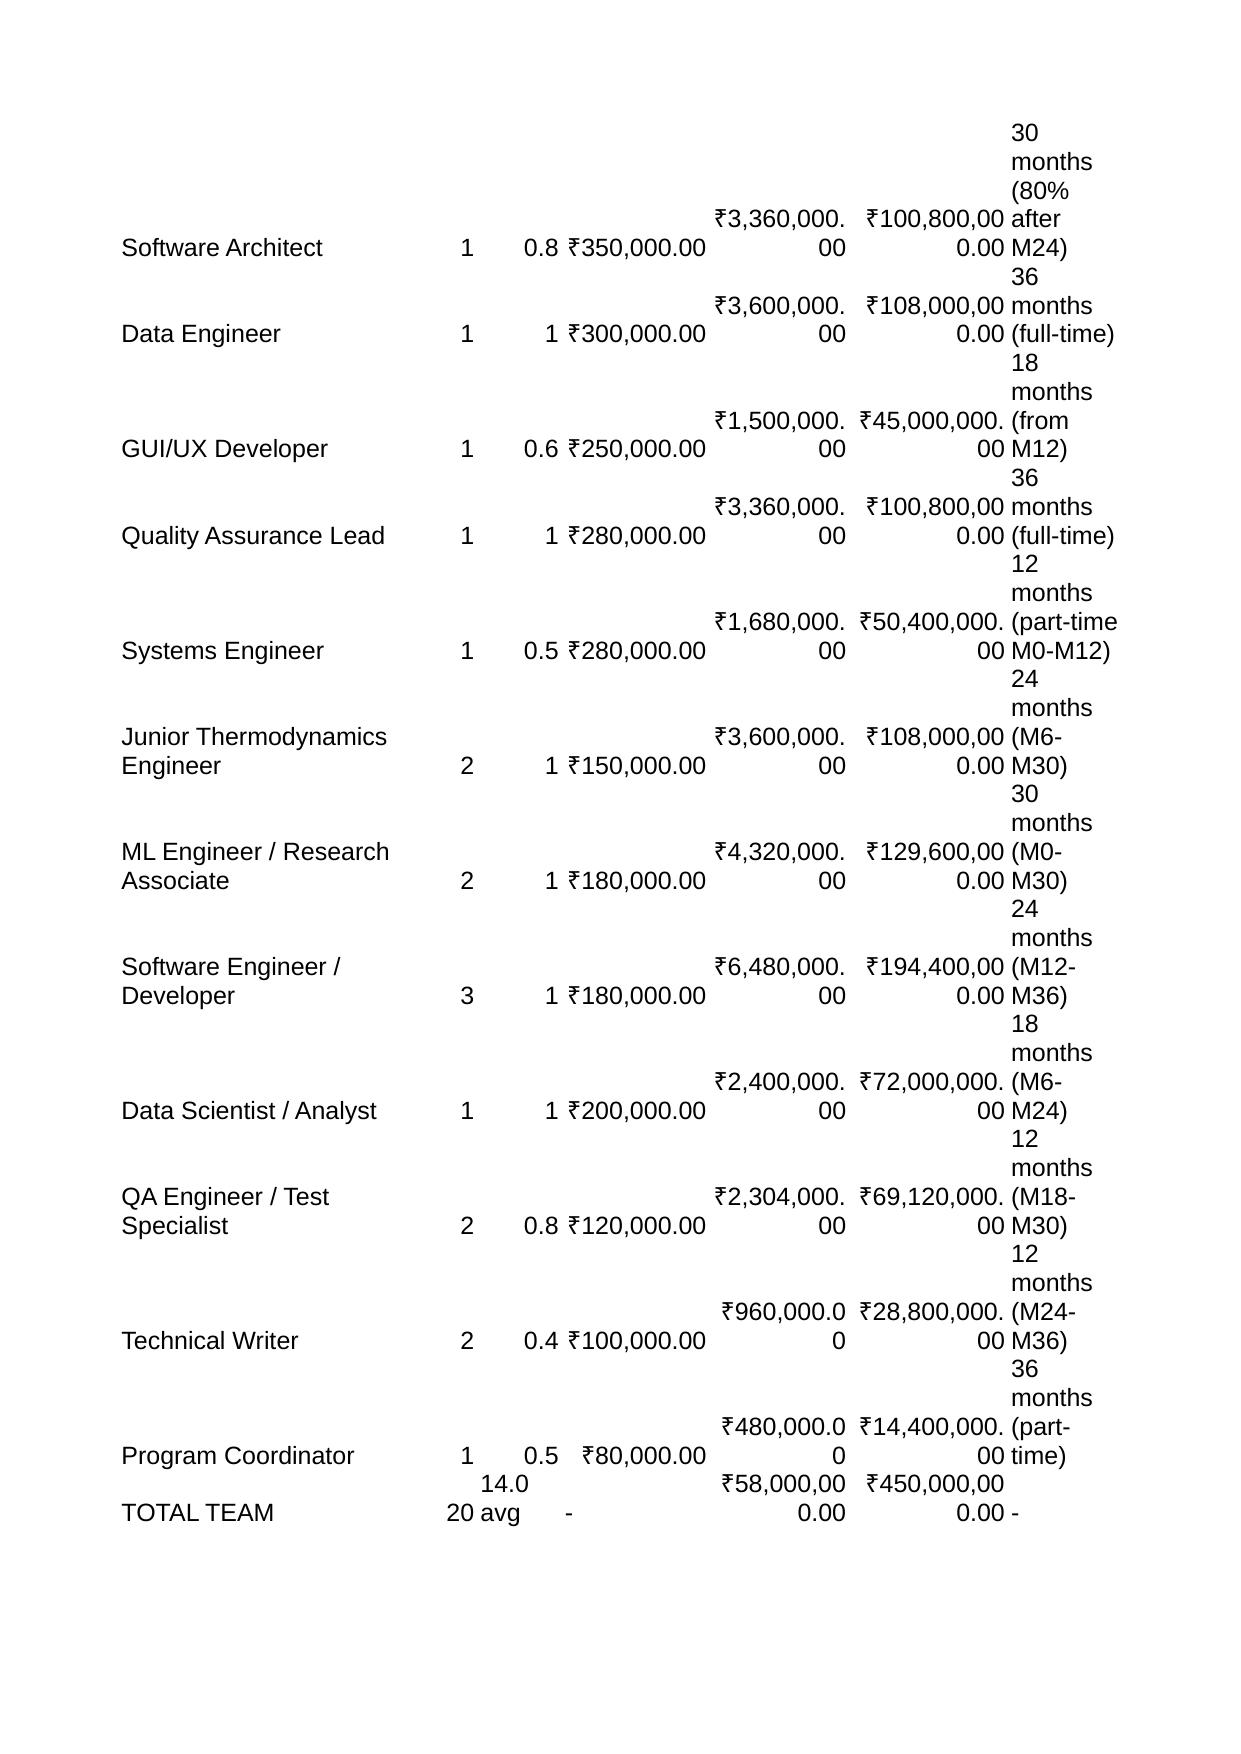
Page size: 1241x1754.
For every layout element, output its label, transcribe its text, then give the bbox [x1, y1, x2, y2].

table_cell 1 [477, 1009, 561, 1124]
table_cell ₹58,000,000.00 [709, 1469, 849, 1527]
table_cell ₹6,480,000.00 [709, 894, 849, 1009]
table_cell 12 months (part-time M0-M12) [1008, 549, 1122, 664]
table_cell 36 months (full-time) [1008, 463, 1122, 549]
table_cell 0.5 [477, 549, 561, 664]
table_cell 12 months (M18-M30) [1008, 1124, 1122, 1239]
table_cell GUI/UX Developer [118, 348, 415, 463]
table_cell ₹150,000.00 [561, 664, 709, 779]
table_cell ₹28,800,000.00 [849, 1239, 1008, 1354]
table_cell 2 [415, 1239, 477, 1354]
table_cell Data Engineer [118, 262, 415, 348]
table_cell 0.8 [477, 1124, 561, 1239]
table_cell ₹1,680,000.00 [709, 549, 849, 664]
table_cell 36 months (full-time) [1008, 262, 1122, 348]
table_cell 0.6 [477, 348, 561, 463]
table_cell ₹280,000.00 [561, 549, 709, 664]
table_cell 12 months (M24-M36) [1008, 1239, 1122, 1354]
table_cell ₹120,000.00 [561, 1124, 709, 1239]
table_cell ₹108,000,000.00 [849, 664, 1008, 779]
table_cell ₹1,500,000.00 [709, 348, 849, 463]
table_cell 20 [415, 1469, 477, 1527]
table_cell ₹14,400,000.00 [849, 1354, 1008, 1469]
table_cell Program Coordinator [118, 1354, 415, 1469]
table_cell 3 [415, 894, 477, 1009]
table_cell - [1008, 1469, 1122, 1527]
table_cell 1 [477, 779, 561, 894]
table_cell ₹450,000,000.00 [849, 1469, 1008, 1527]
table_cell Software Architect [118, 118, 415, 262]
table_cell Systems Engineer [118, 549, 415, 664]
table_cell ₹69,120,000.00 [849, 1124, 1008, 1239]
table_cell ₹3,600,000.00 [709, 262, 849, 348]
table_cell 1 [415, 549, 477, 664]
table_cell ML Engineer / Research Associate [118, 779, 415, 894]
table_cell ₹180,000.00 [561, 894, 709, 1009]
table_cell ₹480,000.00 [709, 1354, 849, 1469]
table_cell ₹72,000,000.00 [849, 1009, 1008, 1124]
table_cell ₹180,000.00 [561, 779, 709, 894]
table_cell ₹50,400,000.00 [849, 549, 1008, 664]
table_cell 0.5 [477, 1354, 561, 1469]
table_cell ₹129,600,000.00 [849, 779, 1008, 894]
table_cell 24 months (M6-M30) [1008, 664, 1122, 779]
table_cell ₹100,000.00 [561, 1239, 709, 1354]
table_cell ₹80,000.00 [561, 1354, 709, 1469]
table_cell 30 months (80% after M24) [1008, 118, 1122, 262]
table_cell ₹250,000.00 [561, 348, 709, 463]
table_cell ₹4,320,000.00 [709, 779, 849, 894]
table_cell ₹300,000.00 [561, 262, 709, 348]
table_cell 0.8 [477, 118, 561, 262]
table_cell 30 months (M0-M30) [1008, 779, 1122, 894]
table_cell QA Engineer / Test Specialist [118, 1124, 415, 1239]
table_cell 2 [415, 779, 477, 894]
table_cell 2 [415, 664, 477, 779]
table_cell 1 [415, 118, 477, 262]
table_cell ₹45,000,000.00 [849, 348, 1008, 463]
table_cell Technical Writer [118, 1239, 415, 1354]
table_cell 1 [415, 1009, 477, 1124]
table_cell ₹100,800,000.00 [849, 118, 1008, 262]
table_cell 1 [415, 463, 477, 549]
table_cell ₹194,400,000.00 [849, 894, 1008, 1009]
table_cell TOTAL TEAM [118, 1469, 415, 1527]
table_cell 18 months (M6-M24) [1008, 1009, 1122, 1124]
table_cell ₹108,000,000.00 [849, 262, 1008, 348]
table_cell 1 [415, 1354, 477, 1469]
table_cell 1 [477, 262, 561, 348]
table_cell 1 [415, 262, 477, 348]
table_cell ₹350,000.00 [561, 118, 709, 262]
table_cell Junior Thermodynamics Engineer [118, 664, 415, 779]
table_cell ₹100,800,000.00 [849, 463, 1008, 549]
table_cell Quality Assurance Lead [118, 463, 415, 549]
table_cell ₹280,000.00 [561, 463, 709, 549]
table_cell 1 [477, 463, 561, 549]
table_cell ₹3,360,000.00 [709, 463, 849, 549]
table_cell 18 months (from M12) [1008, 348, 1122, 463]
table_cell - [561, 1469, 709, 1527]
table_cell ₹960,000.00 [709, 1239, 849, 1354]
table_cell ₹2,400,000.00 [709, 1009, 849, 1124]
table_cell ₹3,600,000.00 [709, 664, 849, 779]
table_cell 0.4 [477, 1239, 561, 1354]
table_cell ₹3,360,000.00 [709, 118, 849, 262]
table_cell ₹2,304,000.00 [709, 1124, 849, 1239]
table_cell Data Scientist / Analyst [118, 1009, 415, 1124]
table_cell ₹200,000.00 [561, 1009, 709, 1124]
table_cell 1 [477, 664, 561, 779]
table_cell 36 months (part-time) [1008, 1354, 1122, 1469]
table_cell 2 [415, 1124, 477, 1239]
table_cell 14.0 avg [477, 1469, 561, 1527]
table_cell 1 [477, 894, 561, 1009]
table_cell 1 [415, 348, 477, 463]
table_cell 24 months (M12-M36) [1008, 894, 1122, 1009]
table_cell Software Engineer / Developer [118, 894, 415, 1009]
